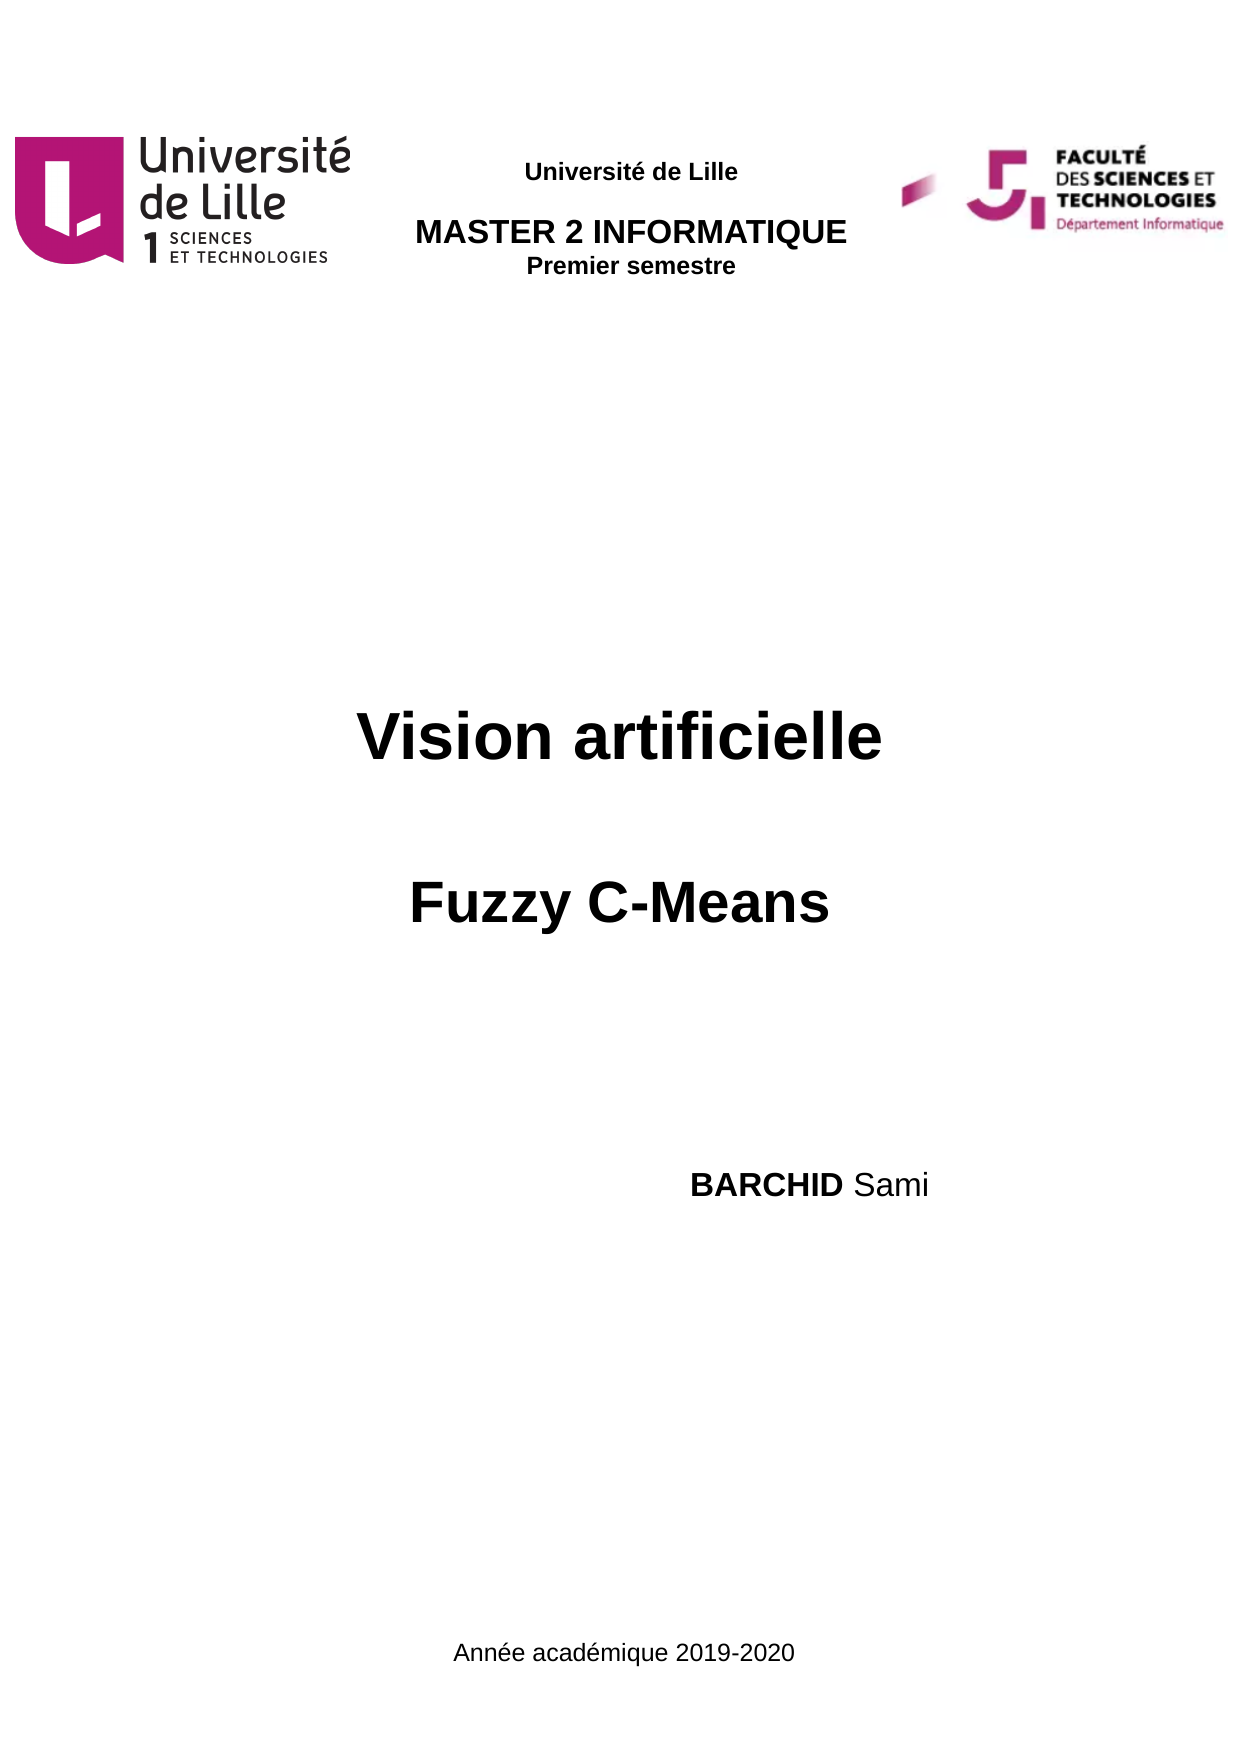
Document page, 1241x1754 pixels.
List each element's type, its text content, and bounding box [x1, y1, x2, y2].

picture [901, 132, 1228, 252]
picture [15, 135, 350, 264]
text BARCHID Sami [690, 1165, 1153, 1203]
subtitle Université de Lille [365, 157, 897, 185]
subtitle Fuzzy C-Means [109, 868, 1131, 935]
subtitle Vision artificielle [109, 697, 1131, 773]
text Premier semestre [365, 251, 897, 280]
text MASTER 2 INFORMATIQUE [365, 213, 897, 251]
text Année académique 2019-2020 [417, 1638, 831, 1667]
